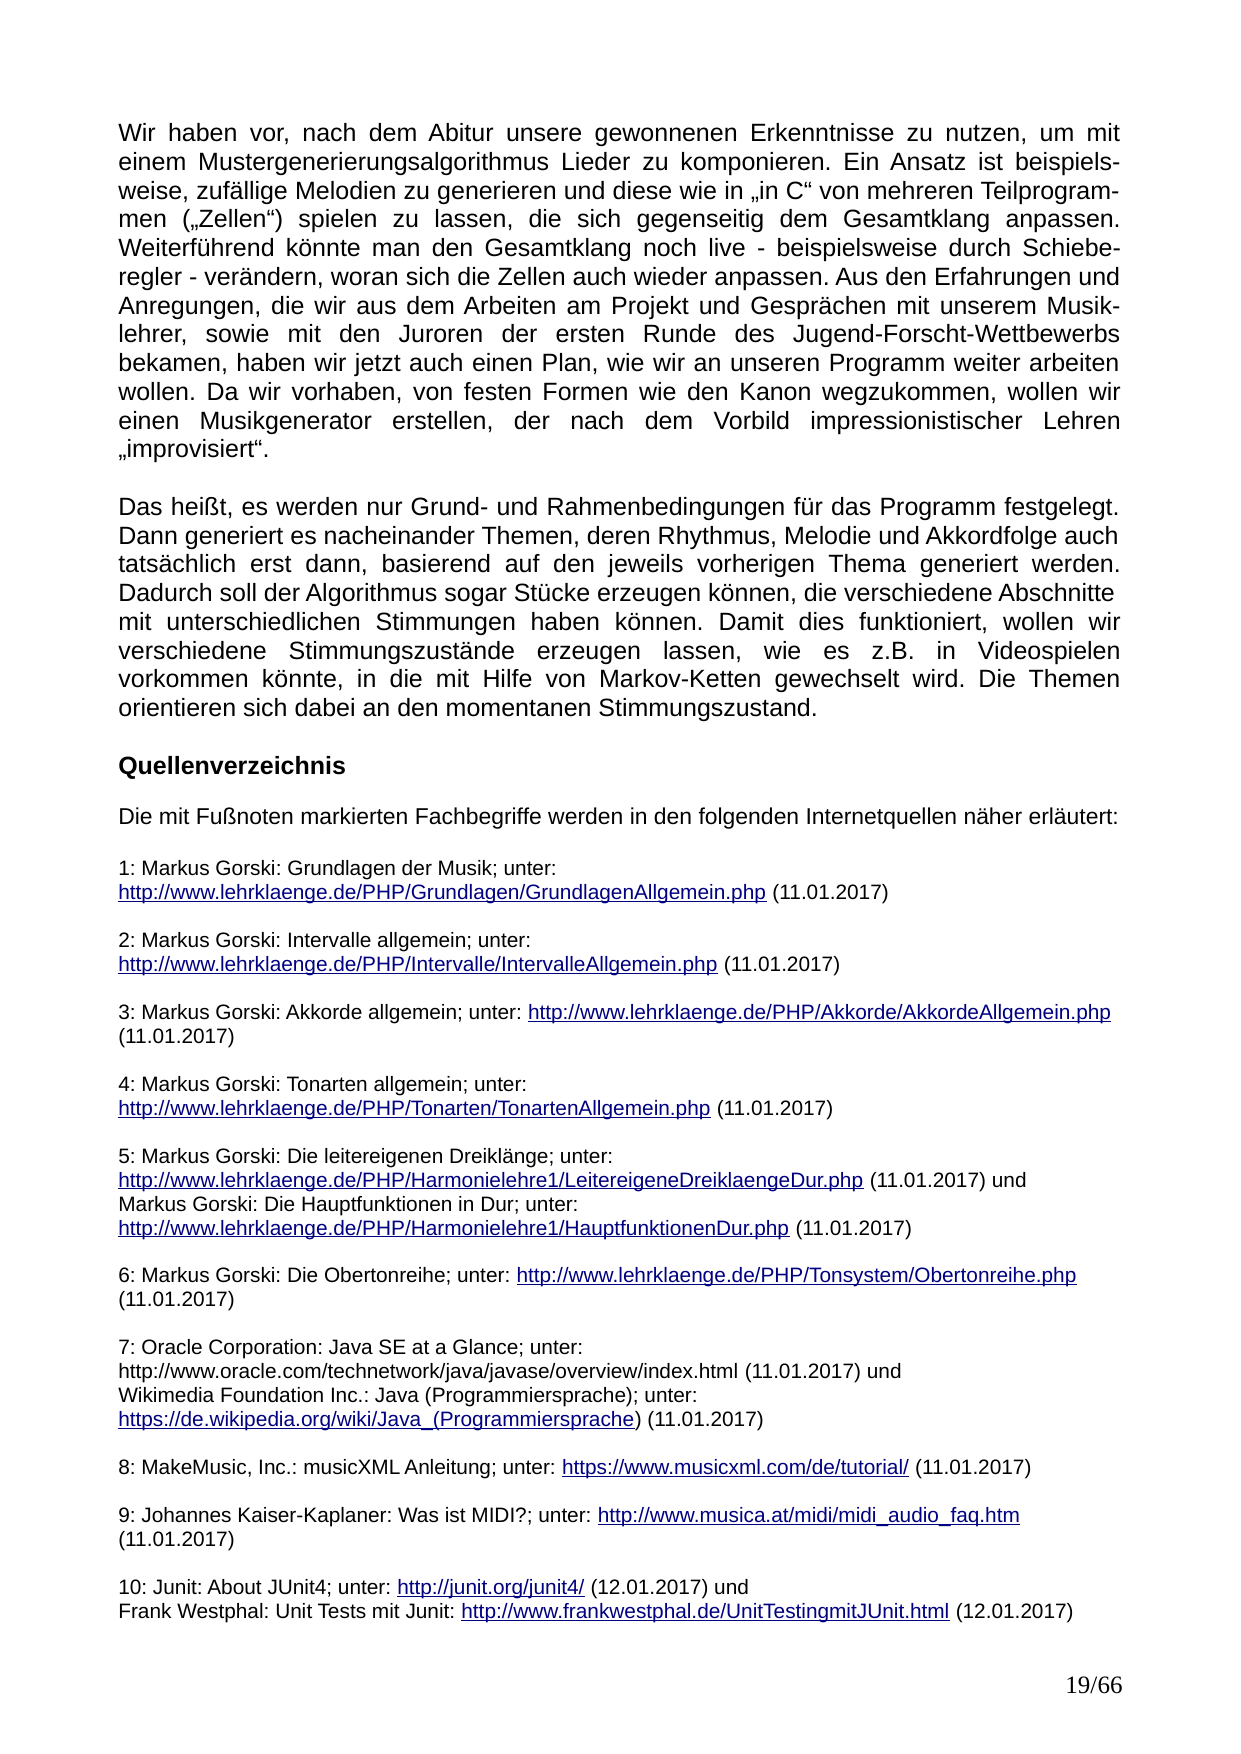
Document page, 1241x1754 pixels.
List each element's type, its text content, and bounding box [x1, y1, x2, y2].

text Das heißt, es werden nur Grund- und Rahmenbedingungen für das Programm festgelegt. Dann generiert es nacheinander Themen, deren Rhythmus, Melodie und Akkordfolge auch [118, 492, 1122, 549]
text Die mit Fußnoten markierten Fachbegriffe werden in den folgenden Internetquellen näher erläutert: [118, 803, 1122, 830]
text 8: MakeMusic, Inc.: musicXML Anleitung; unter: https://www.musicxml.com/de/tutorial/ (11.01.2017) [118, 1455, 1122, 1479]
text 7: Oracle Corporation: Java SE at a Glance; unter: [118, 1335, 1122, 1359]
text 2: Markus Gorski: Intervalle allgemein; unter: http://www.lehrklaenge.de/PHP/Intervalle/IntervalleAllgemein.php (11.01.2017) [118, 928, 1122, 976]
text Markus Gorski: Die Hauptfunktionen in Dur; unter: http://www.lehrklaenge.de/PHP/Harmonielehre1/HauptfunktionenDur.php (11.01.2017) [118, 1191, 1122, 1239]
text Frank Westphal: Unit Tests mit Junit: http://www.frankwestphal.de/UnitTestingmitJUnit.html (12.01.2017) [118, 1599, 1122, 1623]
text 1: Markus Gorski: Grundlagen der Musik; unter: http://www.lehrklaenge.de/PHP/Grundlagen/GrundlagenAllgemein.php (11.01.2017) [118, 856, 1122, 904]
text 10: Junit: About JUnit4; unter: http://junit.org/junit4/ (12.01.2017) und [118, 1575, 1122, 1599]
text 5: Markus Gorski: Die leitereigenen Dreiklänge; unter: http://www.lehrklaenge.de/PHP/Harmonielehre1/LeitereigeneDreiklaengeDur.php (11.01.2017) und [118, 1143, 1122, 1191]
text Quellenverzeichnis [118, 751, 1122, 779]
text 3: Markus Gorski: Akkorde allgemein; unter: http://www.lehrklaenge.de/PHP/Akkorde/AkkordeAllgemein.php (11.01.2017) [118, 1000, 1122, 1048]
text Wir haben vor, nach dem Abitur unsere gewonnenen Erkenntnisse zu nutzen, um mit einem Mustergenerierungsalgorithmus Lieder zu komponieren. Ein Ansatz ist beispiels-weise, zufällige Melodien zu generieren und diese wie in „in C“ von mehreren Teilprogram-men („Zellen“) spielen zu lassen, die sich gegenseitig dem Gesamtklang anpassen. Weiterführend könnte man den Gesamtklang noch live - beispielsweise durch Schiebe-regler - verändern, woran sich die Zellen auch wieder anpassen. Aus den Erfahrungen und Anregungen, die wir aus dem Arbeiten am Projekt und Gesprächen mit unserem Musik-lehrer, sowie mit den Juroren der ersten Runde des Jugend-Forscht-Wettbewerbs bekamen, haben wir jetzt auch einen Plan, wie wir an unseren Programm weiter arbeiten wollen. Da wir vorhaben, von festen Formen wie den Kanon wegzukommen, wollen wir einen Musikgenerator erstellen, der nach dem Vorbild impressionistischer Lehren „improvisiert“. [118, 118, 1122, 463]
text 6: Markus Gorski: Die Obertonreihe; unter: http://www.lehrklaenge.de/PHP/Tonsystem/Obertonreihe.php (11.01.2017) [118, 1263, 1122, 1311]
text mit unterschiedlichen Stimmungen haben können. Damit dies funktioniert, wollen wir verschiedene Stimmungszustände erzeugen lassen, wie es z.B. in Videospielen vorkommen könnte, in die mit Hilfe von Markov-Ketten gewechselt wird. Die Themen orientieren sich dabei an den momentanen Stimmungszustand. [118, 607, 1122, 722]
text http://www.oracle.com/technetwork/java/javase/overview/index.html (11.01.2017) und [118, 1359, 1122, 1383]
text Wikimedia Foundation Inc.: Java (Programmiersprache); unter: https://de.wikipedia.org/wiki/Java_(Programmiersprache) (11.01.2017) [118, 1383, 1122, 1431]
text 4: Markus Gorski: Tonarten allgemein; unter: http://www.lehrklaenge.de/PHP/Tonarten/TonartenAllgemein.php (11.01.2017) [118, 1072, 1122, 1119]
text 9: Johannes Kaiser-Kaplaner: Was ist MIDI?; unter: http://www.musica.at/midi/midi_audio_faq.htm (11.01.2017) [118, 1503, 1122, 1551]
text tatsächlich erst dann, basierend auf den jeweils vorherigen Thema generiert werden. Dadurch soll der Algorithmus sogar Stücke erzeugen können, die verschiedene Abschnitte [118, 549, 1122, 607]
